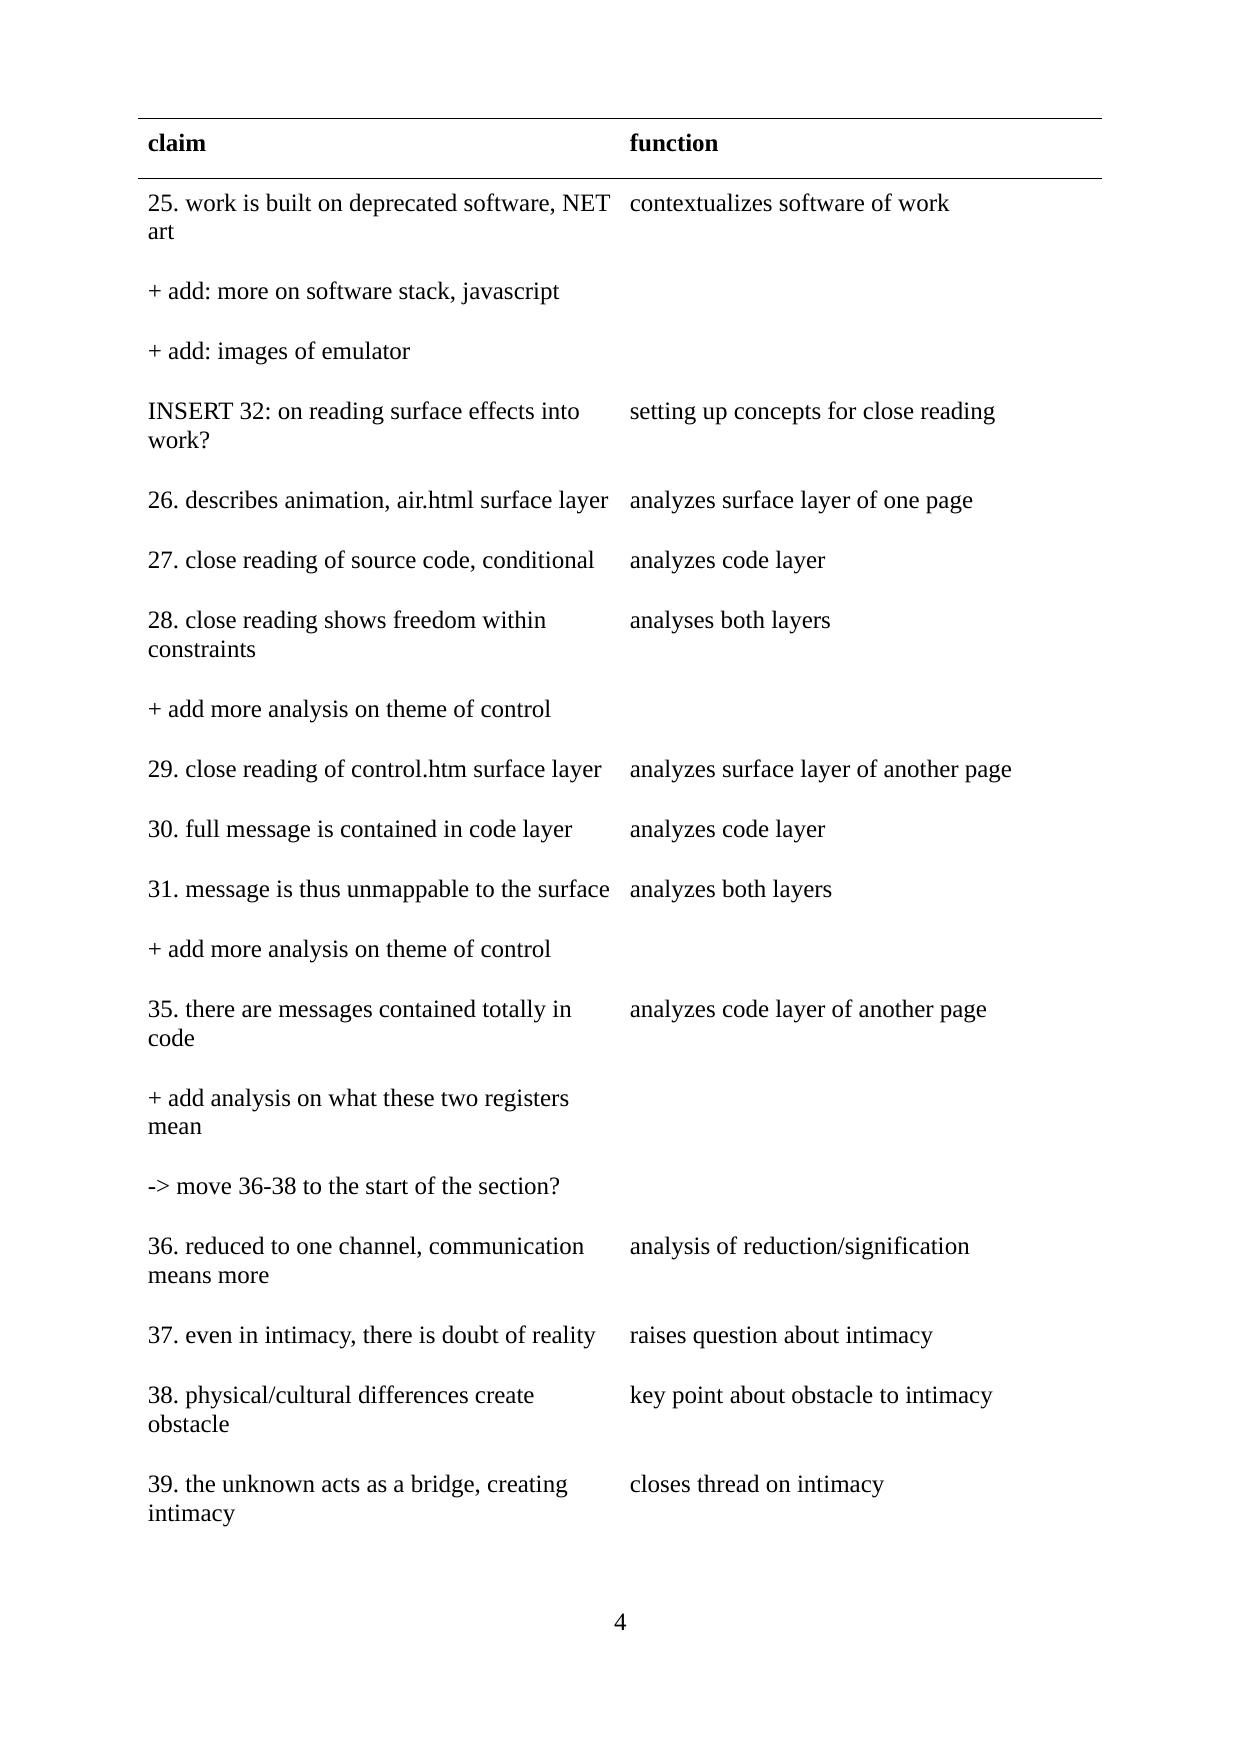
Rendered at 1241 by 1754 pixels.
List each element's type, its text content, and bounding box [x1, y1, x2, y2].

table_cell + add: more on software stack, javascript [138, 267, 620, 327]
table_cell + add: images of emulator [138, 327, 620, 387]
table_cell 25. work is built on deprecated software, NET art [138, 179, 620, 267]
table_cell setting up concepts for close reading [620, 387, 1102, 476]
table_cell analyzes surface layer of one page [620, 476, 1102, 536]
table_cell analyzes code layer [620, 536, 1102, 596]
table_cell [620, 327, 1102, 387]
table_cell 28. close reading shows freedom within constraints [138, 596, 620, 684]
table_cell [620, 685, 1102, 744]
table_cell 35. there are messages contained totally in code [138, 985, 620, 1073]
table_cell 39. the unknown acts as a bridge, creating intimacy [138, 1460, 620, 1548]
table_cell [620, 267, 1102, 327]
table_header claim [138, 119, 620, 178]
table_cell contextualizes software of work [620, 179, 1102, 267]
table_cell analyzes code layer [620, 805, 1102, 864]
table_cell -> move 36-38 to the start of the section? [138, 1162, 620, 1222]
table_header function [620, 119, 1102, 178]
table_cell + add analysis on what these two registers mean [138, 1073, 620, 1162]
table_cell [620, 925, 1102, 984]
table_cell analyses both layers [620, 596, 1102, 684]
table_cell 29. close reading of control.htm surface layer [138, 745, 620, 804]
table_cell 38. physical/cultural differences create obstacle [138, 1371, 620, 1459]
table_cell 36. reduced to one channel, communication means more [138, 1222, 620, 1311]
table_cell 26. describes animation, air.html surface layer [138, 476, 620, 536]
table_cell analyzes both layers [620, 865, 1102, 924]
table_cell [620, 1162, 1102, 1222]
table_cell + add more analysis on theme of control [138, 925, 620, 984]
table_cell 30. full message is contained in code layer [138, 805, 620, 864]
table_cell analyzes surface layer of another page [620, 745, 1102, 804]
table_cell + add more analysis on theme of control [138, 685, 620, 744]
table_cell raises question about intimacy [620, 1311, 1102, 1371]
table_cell 31. message is thus unmappable to the surface [138, 865, 620, 924]
table_cell analyzes code layer of another page [620, 985, 1102, 1073]
table_cell key point about obstacle to intimacy [620, 1371, 1102, 1459]
table_cell 27. close reading of source code, conditional [138, 536, 620, 596]
table_cell INSERT 32: on reading surface effects into work? [138, 387, 620, 476]
table_cell [620, 1073, 1102, 1162]
table_cell closes thread on intimacy [620, 1460, 1102, 1548]
table_cell 37. even in intimacy, there is doubt of reality [138, 1311, 620, 1371]
table_cell analysis of reduction/signification [620, 1222, 1102, 1311]
